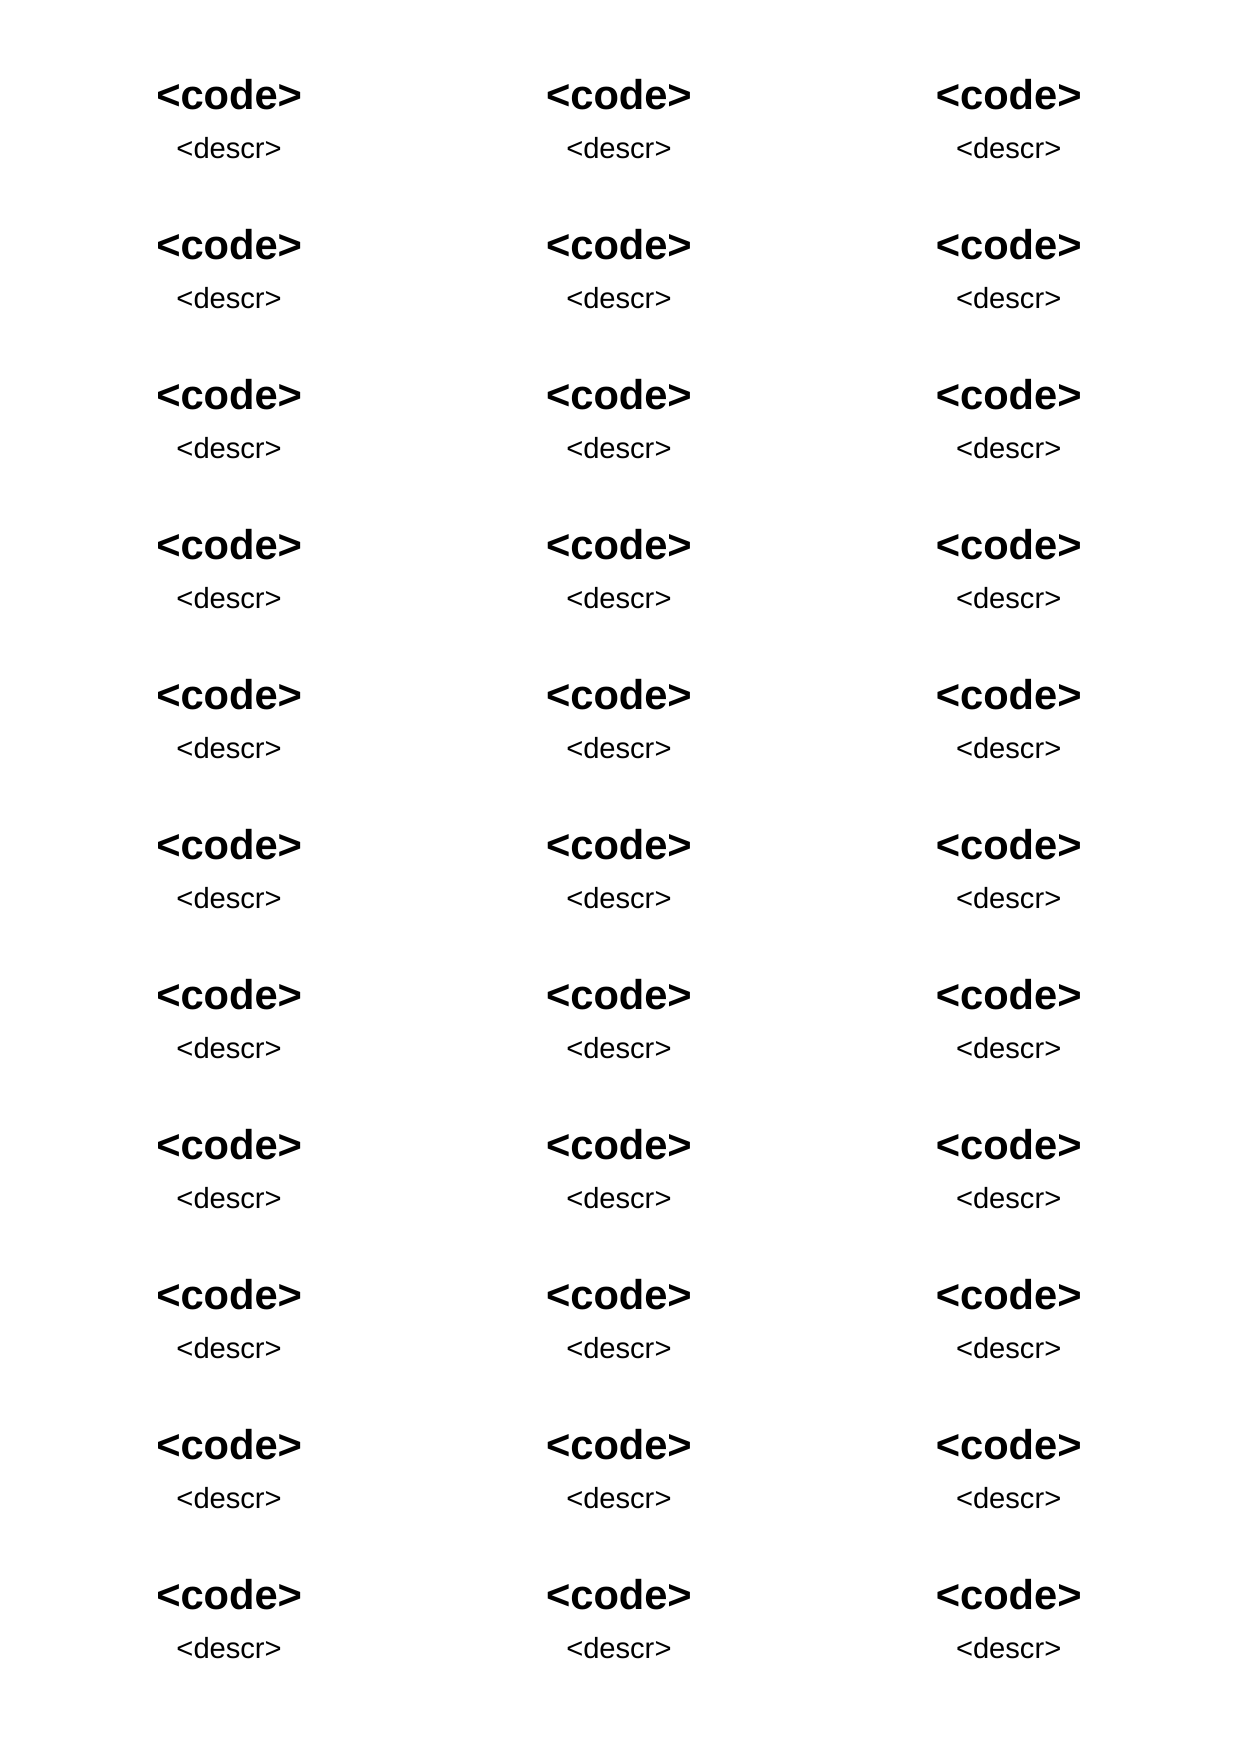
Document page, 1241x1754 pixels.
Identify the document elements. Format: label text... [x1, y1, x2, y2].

text <code> [41, 670, 416, 718]
text <descr> [821, 431, 1196, 465]
text <descr> [431, 1331, 806, 1365]
text <descr> [821, 1181, 1196, 1215]
text <code> [41, 1420, 416, 1468]
text <descr> [41, 881, 416, 915]
text <descr> [41, 281, 416, 315]
text <descr> [431, 581, 806, 615]
text <code> [821, 1270, 1196, 1318]
text <code> [431, 1270, 806, 1318]
text <code> [431, 820, 806, 868]
text <code> [41, 70, 416, 118]
text <code> [41, 820, 416, 868]
text <descr> [821, 131, 1196, 165]
text <descr> [821, 1631, 1196, 1665]
text <code> [821, 220, 1196, 268]
text <descr> [431, 1631, 806, 1665]
text <code> [431, 970, 806, 1018]
text <code> [41, 370, 416, 418]
text <descr> [41, 1331, 416, 1365]
text <descr> [431, 1031, 806, 1065]
text <descr> [431, 881, 806, 915]
text <code> [431, 670, 806, 718]
text <descr> [41, 1181, 416, 1215]
text <code> [431, 1120, 806, 1168]
text <descr> [821, 1481, 1196, 1515]
text <descr> [431, 431, 806, 465]
text <descr> [431, 1481, 806, 1515]
text <descr> [821, 1031, 1196, 1065]
text <descr> [41, 131, 416, 165]
text <code> [821, 70, 1196, 118]
text <code> [821, 370, 1196, 418]
text <descr> [41, 1481, 416, 1515]
text <descr> [41, 731, 416, 765]
text <descr> [41, 1631, 416, 1665]
text <code> [821, 1120, 1196, 1168]
text <descr> [821, 581, 1196, 615]
text <descr> [821, 1331, 1196, 1365]
text <code> [431, 370, 806, 418]
text <code> [821, 1420, 1196, 1468]
text <code> [821, 1570, 1196, 1618]
text <descr> [41, 431, 416, 465]
text <descr> [821, 731, 1196, 765]
text <descr> [41, 1031, 416, 1065]
text <code> [41, 1570, 416, 1618]
text <code> [431, 1420, 806, 1468]
text <code> [41, 970, 416, 1018]
text <descr> [41, 581, 416, 615]
text <code> [431, 1570, 806, 1618]
text <descr> [431, 281, 806, 315]
text <descr> [821, 281, 1196, 315]
text <descr> [821, 881, 1196, 915]
text <code> [821, 520, 1196, 568]
text <code> [41, 220, 416, 268]
text <code> [821, 670, 1196, 718]
text <code> [41, 1270, 416, 1318]
text <code> [41, 1120, 416, 1168]
text <code> [41, 520, 416, 568]
text <code> [431, 520, 806, 568]
text <descr> [431, 1181, 806, 1215]
text <code> [821, 970, 1196, 1018]
text <descr> [431, 731, 806, 765]
text <descr> [431, 131, 806, 165]
text <code> [431, 220, 806, 268]
text <code> [821, 820, 1196, 868]
text <code> [431, 70, 806, 118]
